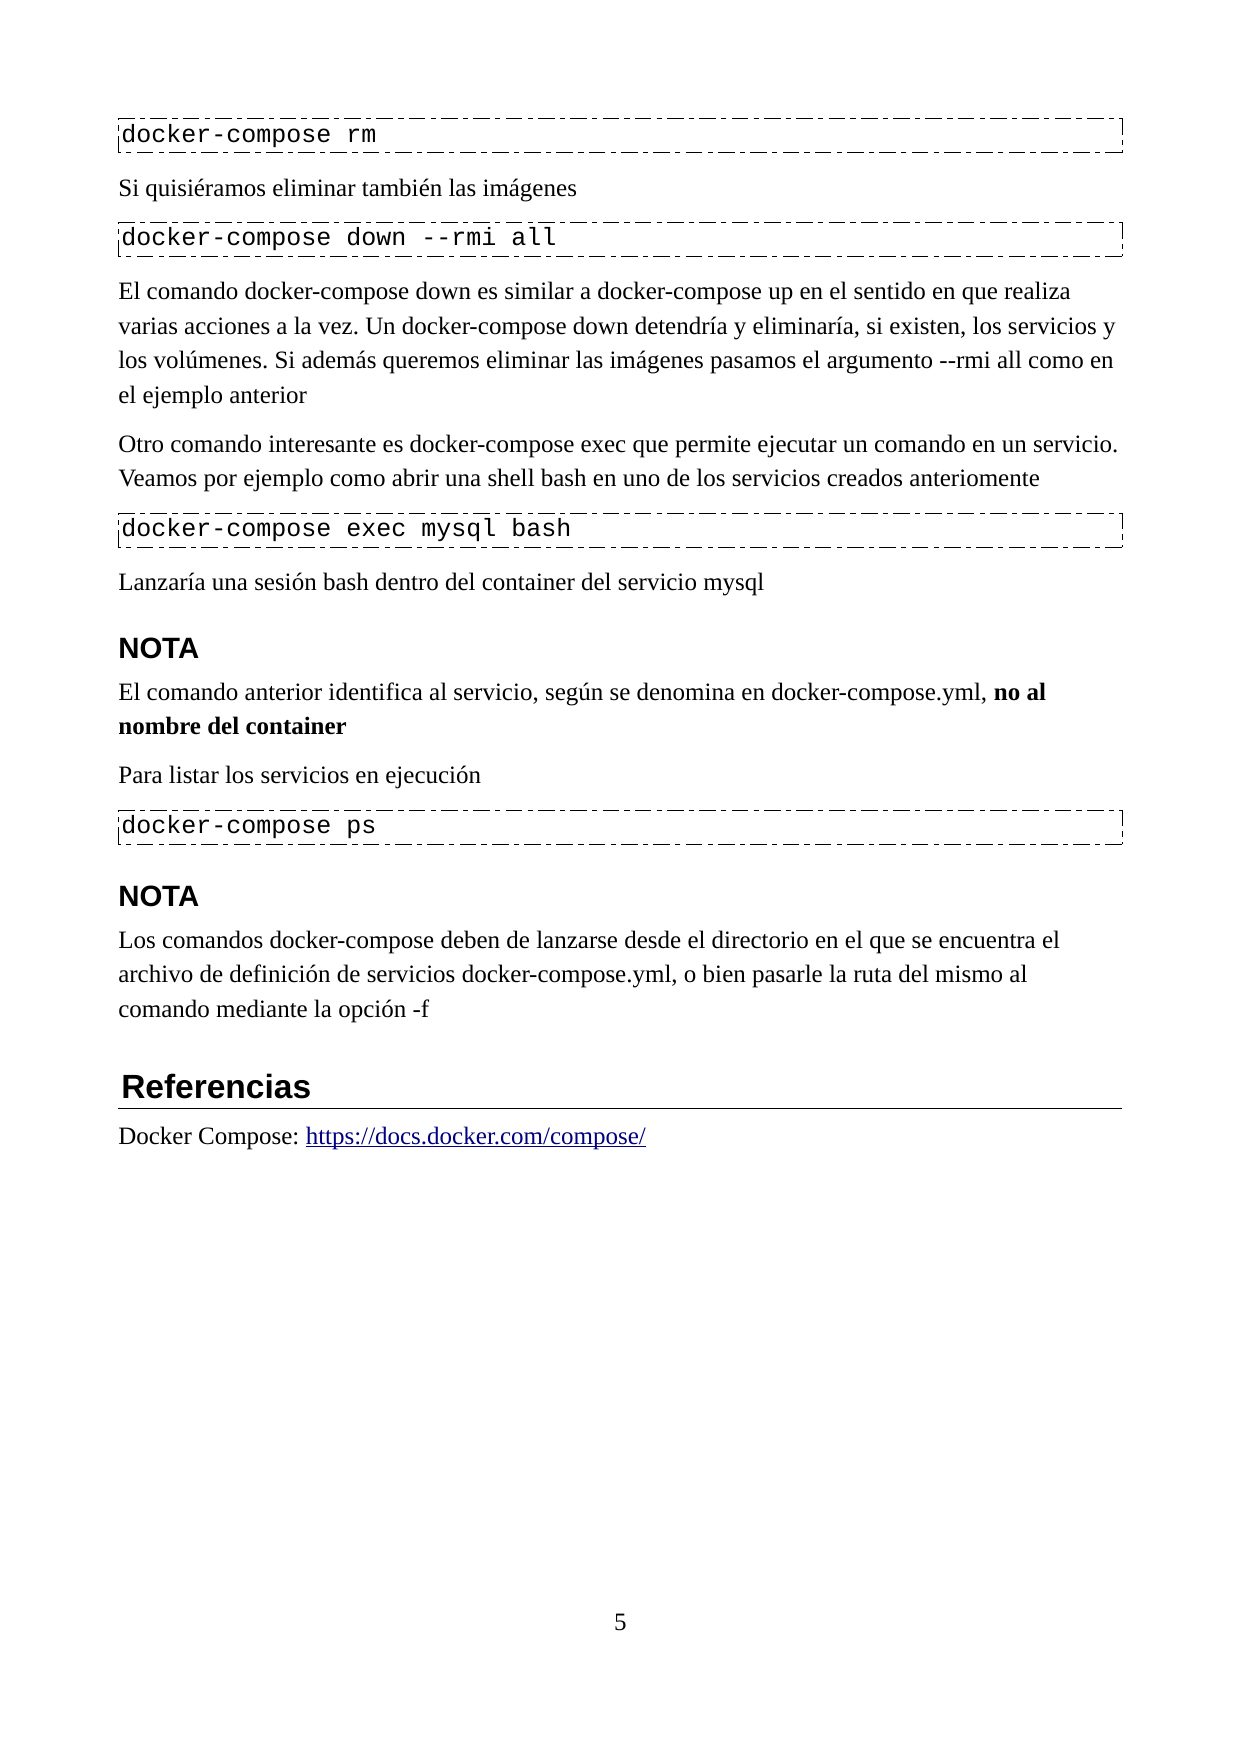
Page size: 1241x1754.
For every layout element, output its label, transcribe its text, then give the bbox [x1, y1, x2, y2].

text Para listar los servicios en ejecución [118, 760, 1122, 789]
text docker-compose exec mysql bash [118, 512, 1122, 547]
subtitle Referencias [118, 1064, 1122, 1108]
text El comando anterior identifica al servicio, según se denomina en docker-compose.yml, no al nombre del container [118, 677, 1122, 740]
text Docker Compose: https://docs.docker.com/compose/ [118, 1121, 1122, 1149]
text El comando docker-compose down es similar a docker-compose up en el sentido en que realiza varias acciones a la vez. Un docker-compose down detendría y eliminaría, si existen, los servicios y los volúmenes. Si además queremos eliminar las imágenes pasamos el argumento --rmi all como en el ejemplo anterior [118, 276, 1122, 408]
text docker-compose rm [118, 118, 1122, 152]
text Lanzaría una sesión bash dentro del container del servicio mysql [118, 567, 1122, 596]
subtitle NOTA [118, 631, 1122, 664]
text docker-compose ps [118, 809, 1122, 844]
text Los comandos docker-compose deben de lanzarse desde el directorio en el que se encuentra el archivo de definición de servicios docker-compose.yml, o bien pasarle la ruta del mismo al comando mediante la opción -f [118, 925, 1122, 1023]
text Si quisiéramos eliminar también las imágenes [118, 173, 1122, 201]
subtitle NOTA [118, 879, 1122, 912]
text docker-compose down --rmi all [118, 222, 1122, 256]
text Otro comando interesante es docker-compose exec que permite ejecutar un comando en un servicio. Veamos por ejemplo como abrir una shell bash en uno de los servicios creados anteriomente [118, 429, 1122, 492]
